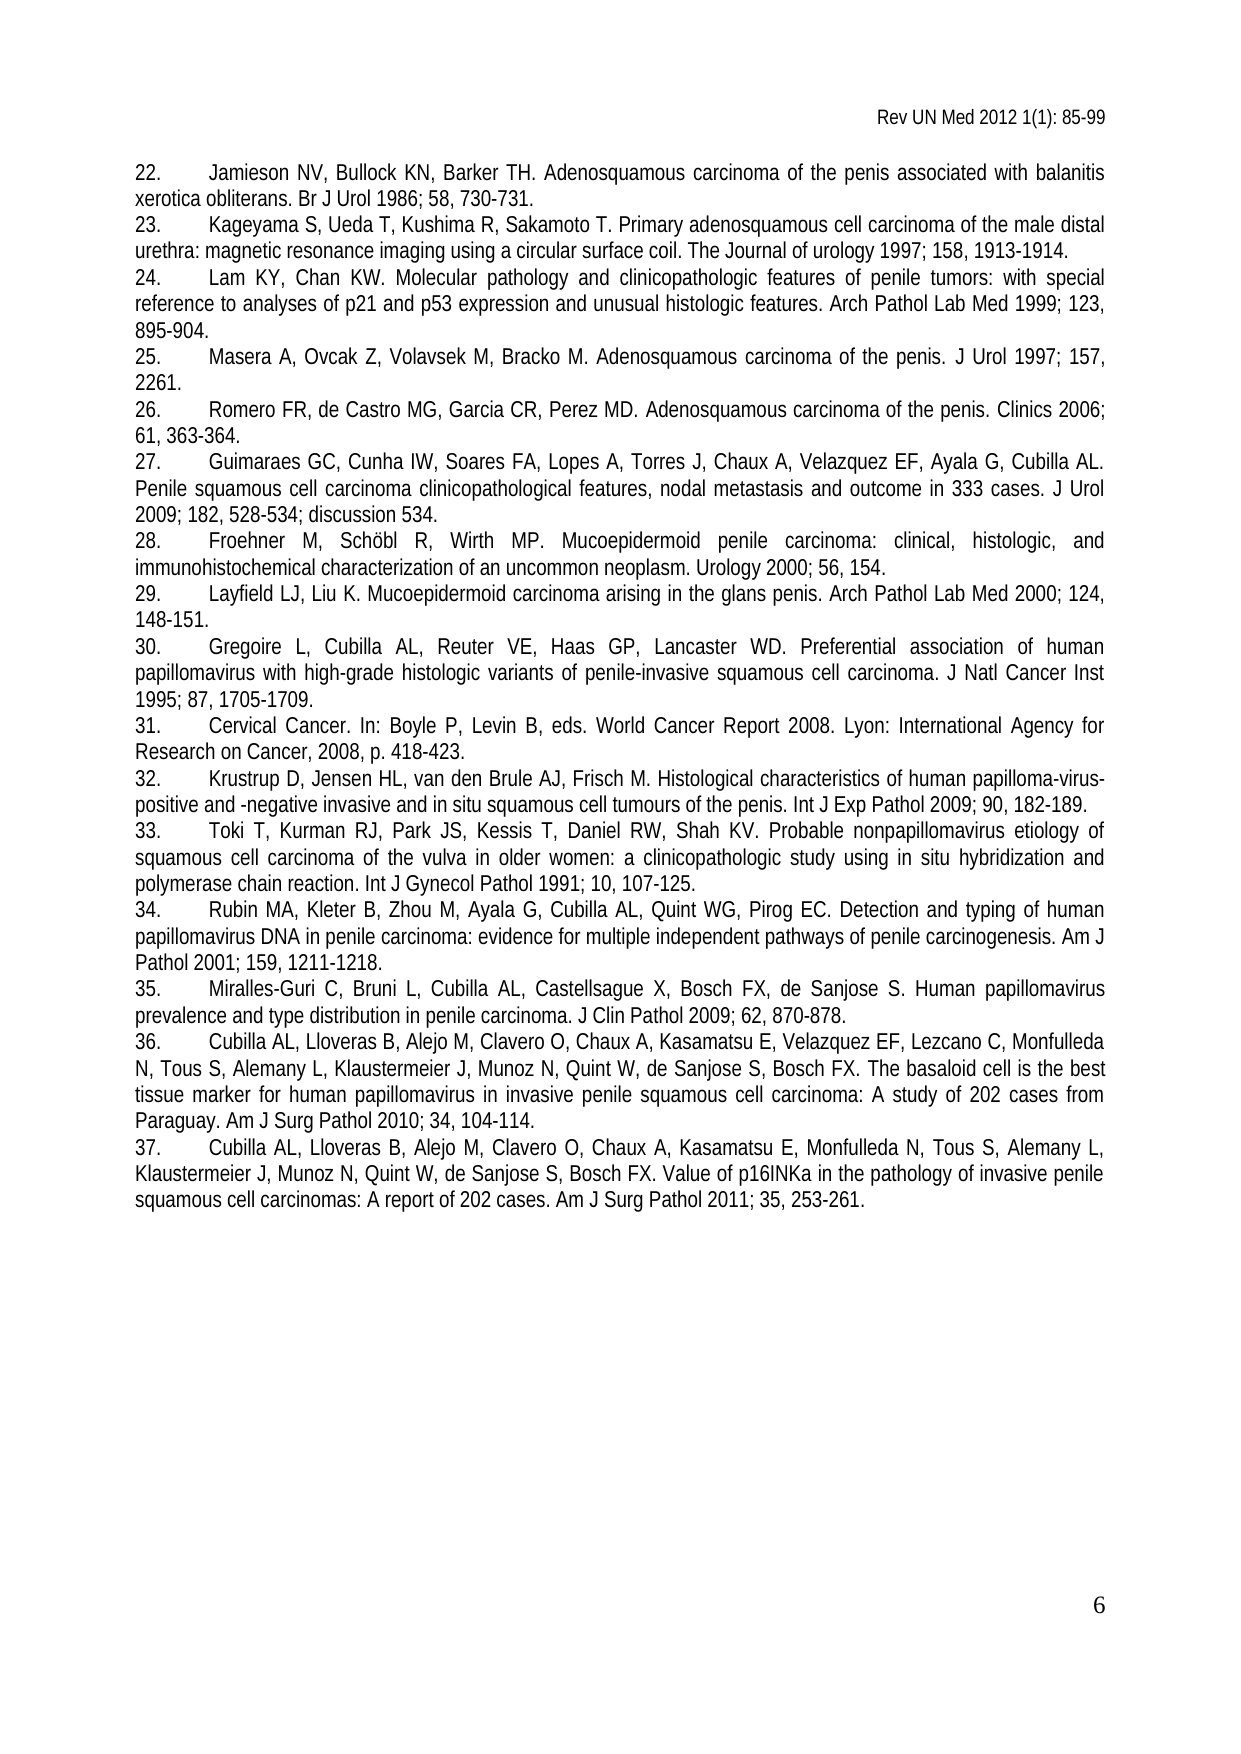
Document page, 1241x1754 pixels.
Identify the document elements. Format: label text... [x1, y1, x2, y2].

text 28. Froehner M, Schöbl R, Wirth MP. Mucoepidermoid penile carcinoma: clinical, histologic, and immunohistochemical characterization of an uncommon neoplasm. Urology 2000; 56, 154. [135, 527, 1106, 580]
text 27. Guimaraes GC, Cunha IW, Soares FA, Lopes A, Torres J, Chaux A, Velazquez EF, Ayala G, Cubilla AL. Penile squamous cell carcinoma clinicopathological features, nodal metastasis and outcome in 333 cases. J Urol 2009; 182, 528-534; discussion 534. [135, 448, 1106, 527]
text 23. Kageyama S, Ueda T, Kushima R, Sakamoto T. Primary adenosquamous cell carcinoma of the male distal urethra: magnetic resonance imaging using a circular surface coil. The Journal of urology 1997; 158, 1913-1914. [135, 211, 1106, 264]
text 32. Krustrup D, Jensen HL, van den Brule AJ, Frisch M. Histological characteristics of human papilloma-virus-positive and -negative invasive and in situ squamous cell tumours of the penis. Int J Exp Pathol 2009; 90, 182-189. [135, 764, 1106, 817]
text 24. Lam KY, Chan KW. Molecular pathology and clinicopathologic features of penile tumors: with special reference to analyses of p21 and p53 expression and unusual histologic features. Arch Pathol Lab Med 1999; 123, 895-904. [135, 264, 1106, 343]
text 34. Rubin MA, Kleter B, Zhou M, Ayala G, Cubilla AL, Quint WG, Pirog EC. Detection and typing of human papillomavirus DNA in penile carcinoma: evidence for multiple independent pathways of penile carcinogenesis. Am J Pathol 2001; 159, 1211-1218. [135, 896, 1106, 975]
text 25. Masera A, Ovcak Z, Volavsek M, Bracko M. Adenosquamous carcinoma of the penis. J Urol 1997; 157, 2261. [135, 343, 1106, 396]
text 22. Jamieson NV, Bullock KN, Barker TH. Adenosquamous carcinoma of the penis associated with balanitis xerotica obliterans. Br J Urol 1986; 58, 730-731. [135, 158, 1106, 211]
text 33. Toki T, Kurman RJ, Park JS, Kessis T, Daniel RW, Shah KV. Probable nonpapillomavirus etiology of squamous cell carcinoma of the vulva in older women: a clinicopathologic study using in situ hybridization and polymerase chain reaction. Int J Gynecol Pathol 1991; 10, 107-125. [135, 817, 1106, 896]
text 35. Miralles-Guri C, Bruni L, Cubilla AL, Castellsague X, Bosch FX, de Sanjose S. Human papillomavirus prevalence and type distribution in penile carcinoma. J Clin Pathol 2009; 62, 870-878. [135, 975, 1106, 1028]
text 30. Gregoire L, Cubilla AL, Reuter VE, Haas GP, Lancaster WD. Preferential association of human papillomavirus with high-grade histologic variants of penile-invasive squamous cell carcinoma. J Natl Cancer Inst 1995; 87, 1705-1709. [135, 633, 1106, 712]
text 29. Layfield LJ, Liu K. Mucoepidermoid carcinoma arising in the glans penis. Arch Pathol Lab Med 2000; 124, 148-151. [135, 580, 1106, 633]
text 36. Cubilla AL, Lloveras B, Alejo M, Clavero O, Chaux A, Kasamatsu E, Velazquez EF, Lezcano C, Monfulleda N, Tous S, Alemany L, Klaustermeier J, Munoz N, Quint W, de Sanjose S, Bosch FX. The basaloid cell is the best tissue marker for human papillomavirus in invasive penile squamous cell carcinoma: A study of 202 cases from Paraguay. Am J Surg Pathol 2010; 34, 104-114. [135, 1028, 1106, 1133]
text 26. Romero FR, de Castro MG, Garcia CR, Perez MD. Adenosquamous carcinoma of the penis. Clinics 2006; 61, 363-364. [135, 396, 1106, 448]
text 37. Cubilla AL, Lloveras B, Alejo M, Clavero O, Chaux A, Kasamatsu E, Monfulleda N, Tous S, Alemany L, Klaustermeier J, Munoz N, Quint W, de Sanjose S, Bosch FX. Value of p16INKa in the pathology of invasive penile squamous cell carcinomas: A report of 202 cases. Am J Surg Pathol 2011; 35, 253-261. [135, 1133, 1106, 1213]
text 31. Cervical Cancer. In: Boyle P, Levin B, eds. World Cancer Report 2008. Lyon: International Agency for Research on Cancer, 2008, p. 418-423. [135, 712, 1106, 764]
